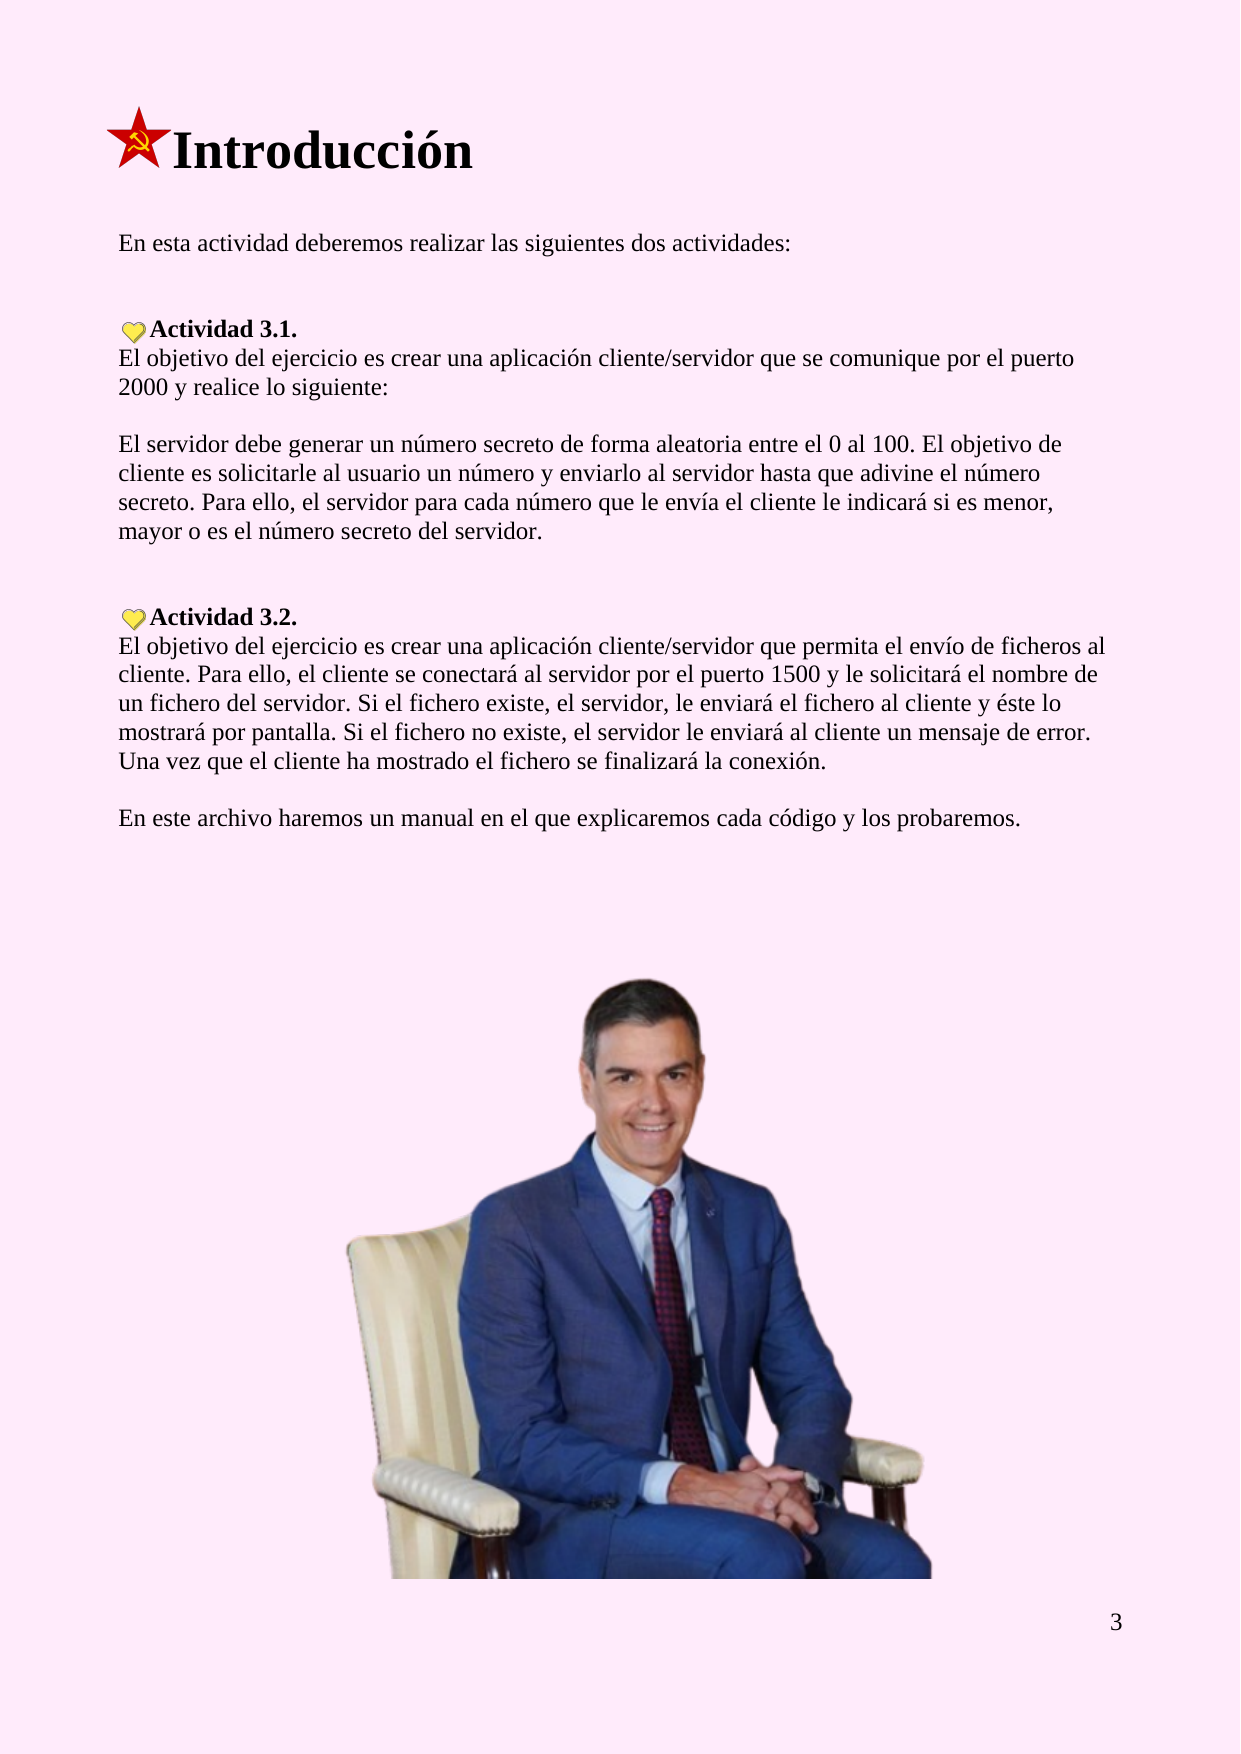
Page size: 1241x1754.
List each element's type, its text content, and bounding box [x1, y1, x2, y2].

picture [106, 106, 172, 168]
picture [122, 320, 147, 346]
text Actividad 3.2. [118, 602, 1122, 631]
text En esta actividad deberemos realizar las siguientes dos actividades: [118, 228, 1122, 257]
text El servidor debe generar un número secreto de forma aleatoria entre el 0 al 100. El objetivo de cliente es solicitarle al usuario un número y enviarlo al servidor hasta que adivine el número secreto. Para ello, el servidor para cada número que le envía el cliente le indicará si es menor, mayor o es el número secreto del servidor. [118, 429, 1122, 544]
text Introducción [118, 118, 1122, 180]
text El objetivo del ejercicio es crear una aplicación cliente/servidor que se comunique por el puerto 2000 y realice lo siguiente: [118, 343, 1122, 401]
picture [129, 926, 1111, 1579]
text El objetivo del ejercicio es crear una aplicación cliente/servidor que permita el envío de ficheros al cliente. Para ello, el cliente se conectará al servidor por el puerto 1500 y le solicitará el nombre de un fichero del servidor. Si el fichero existe, el servidor, le enviará el fichero al cliente y éste lo mostrará por pantalla. Si el fichero no existe, el servidor le enviará al cliente un mensaje de error. Una vez que el cliente ha mostrado el fichero se finalizará la conexión. [118, 631, 1122, 774]
text En este archivo haremos un manual en el que explicaremos cada código y los probaremos. [118, 803, 1122, 832]
text Actividad 3.1. [118, 314, 1122, 343]
picture [122, 607, 147, 633]
